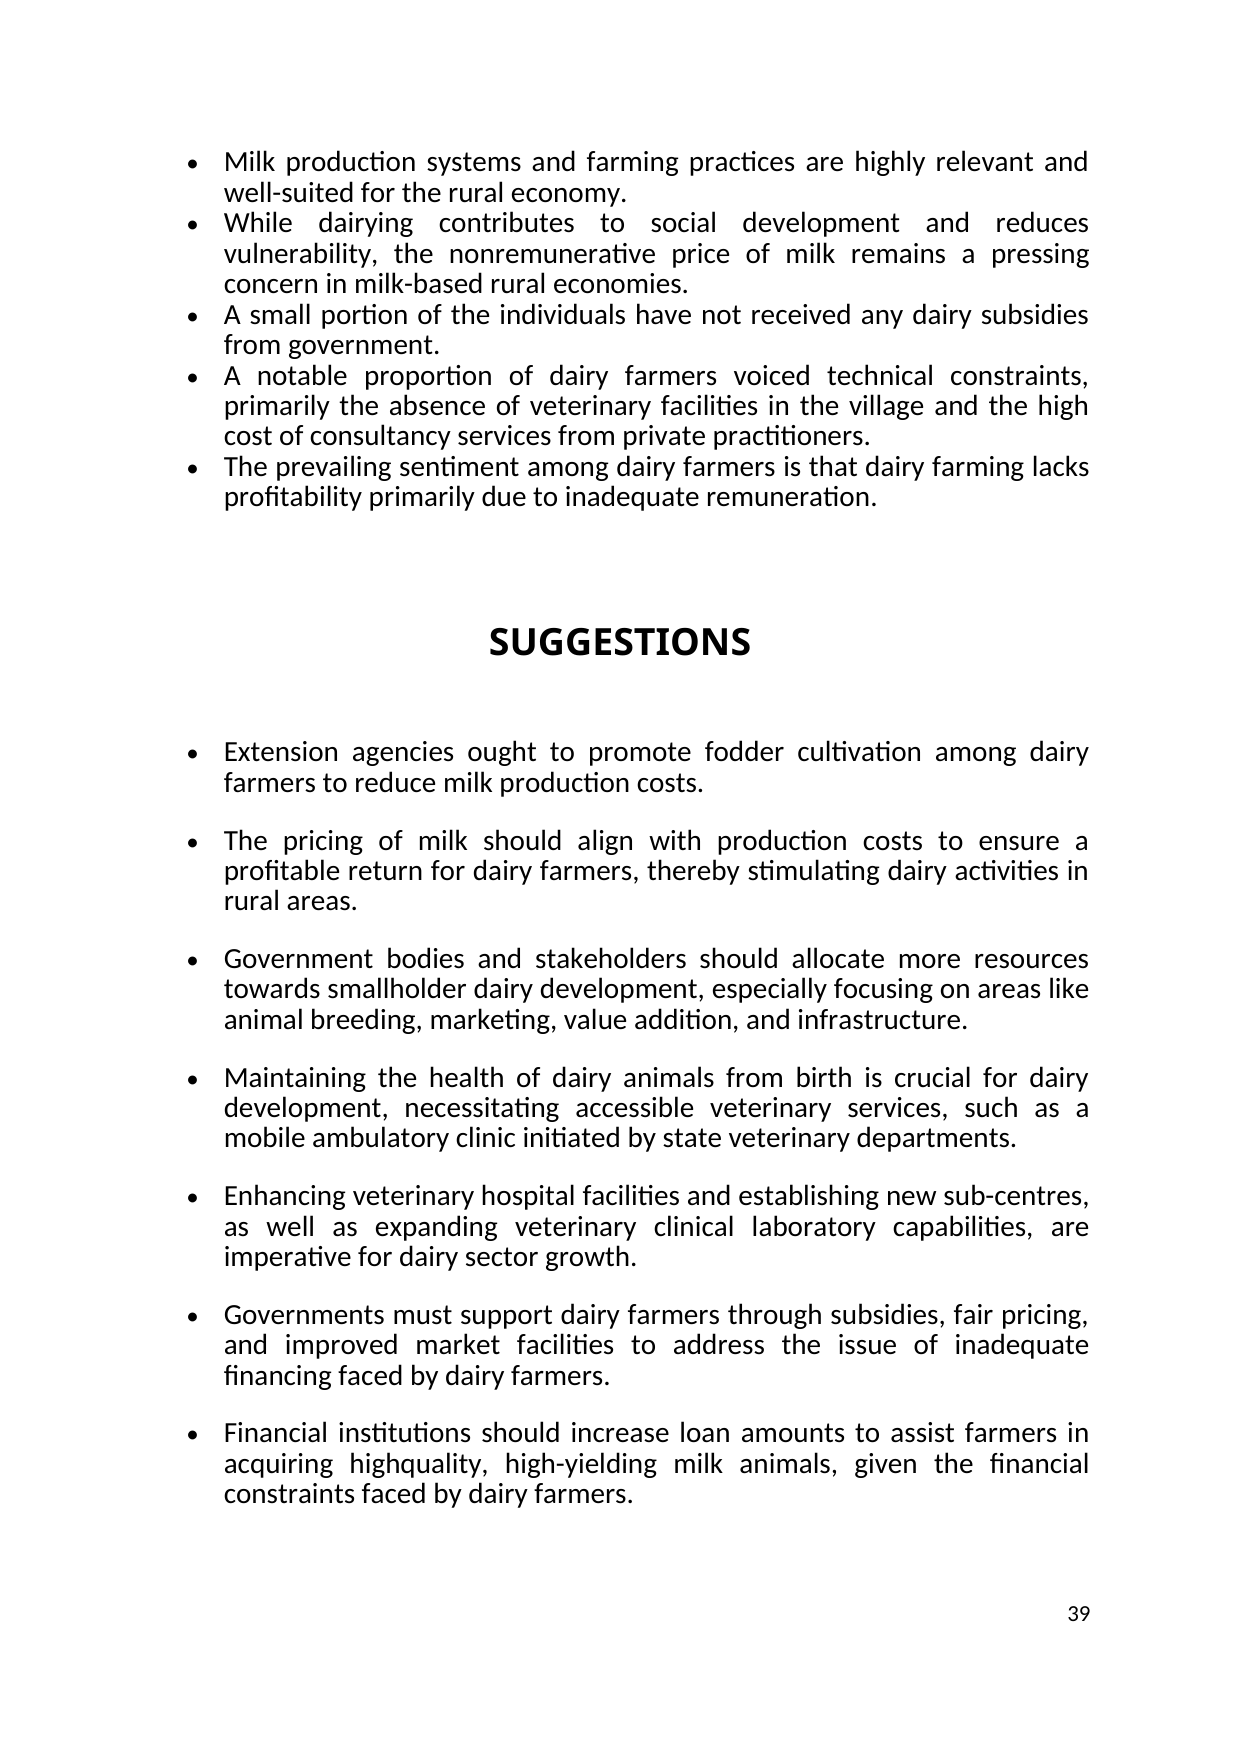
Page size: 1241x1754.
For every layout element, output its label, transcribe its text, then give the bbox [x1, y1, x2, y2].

list Government bodies and stakeholders should allocate more resources towards smallholder dairy development, especially focusing on areas like animal breeding, marketing, value addition, and infrastructure. [186, 947, 1090, 1036]
subtitle SUGGESTIONS [149, 615, 1090, 666]
list A notable proportion of dairy farmers voiced technical constraints, primarily the absence of veterinary facilities in the village and the high cost of consultancy services from private practitioners. [186, 363, 1090, 453]
list Extension agencies ought to promote fodder cultivation among dairy farmers to reduce milk production costs. [186, 740, 1090, 799]
list The prevailing sentiment among dairy farmers is that dairy farming lacks profitability primarily due to inadequate remuneration. [186, 454, 1090, 514]
list A small portion of the individuals have not received any dairy subsidies from government. [186, 302, 1090, 362]
list Financial institutions should increase loan amounts to assist farmers in acquiring highquality, high-yielding milk animals, given the financial constraints faced by dairy farmers. [186, 1421, 1090, 1511]
list Milk production systems and farming practices are highly relevant and well-suited for the rural economy. [186, 150, 1090, 209]
list Maintaining the health of dairy animals from birth is crucial for dairy development, necessitating accessible veterinary services, such as a mobile ambulatory clinic initiated by state veterinary departments. [186, 1065, 1090, 1155]
list While dairying contributes to social development and reduces vulnerability, the nonremunerative price of milk remains a pressing concern in milk-based rural economies. [186, 211, 1090, 301]
list Enhancing veterinary hospital facilities and establishing new sub-centres, as well as expanding veterinary clinical laboratory capabilities, are imperative for dairy sector growth. [186, 1184, 1090, 1274]
list The pricing of milk should align with production costs to ensure a profitable return for dairy farmers, thereby stimulating dairy activities in rural areas. [186, 828, 1090, 918]
list Governments must support dairy farmers through subsidies, fair pricing, and improved market facilities to address the issue of inadequate financing faced by dairy farmers. [186, 1302, 1090, 1392]
